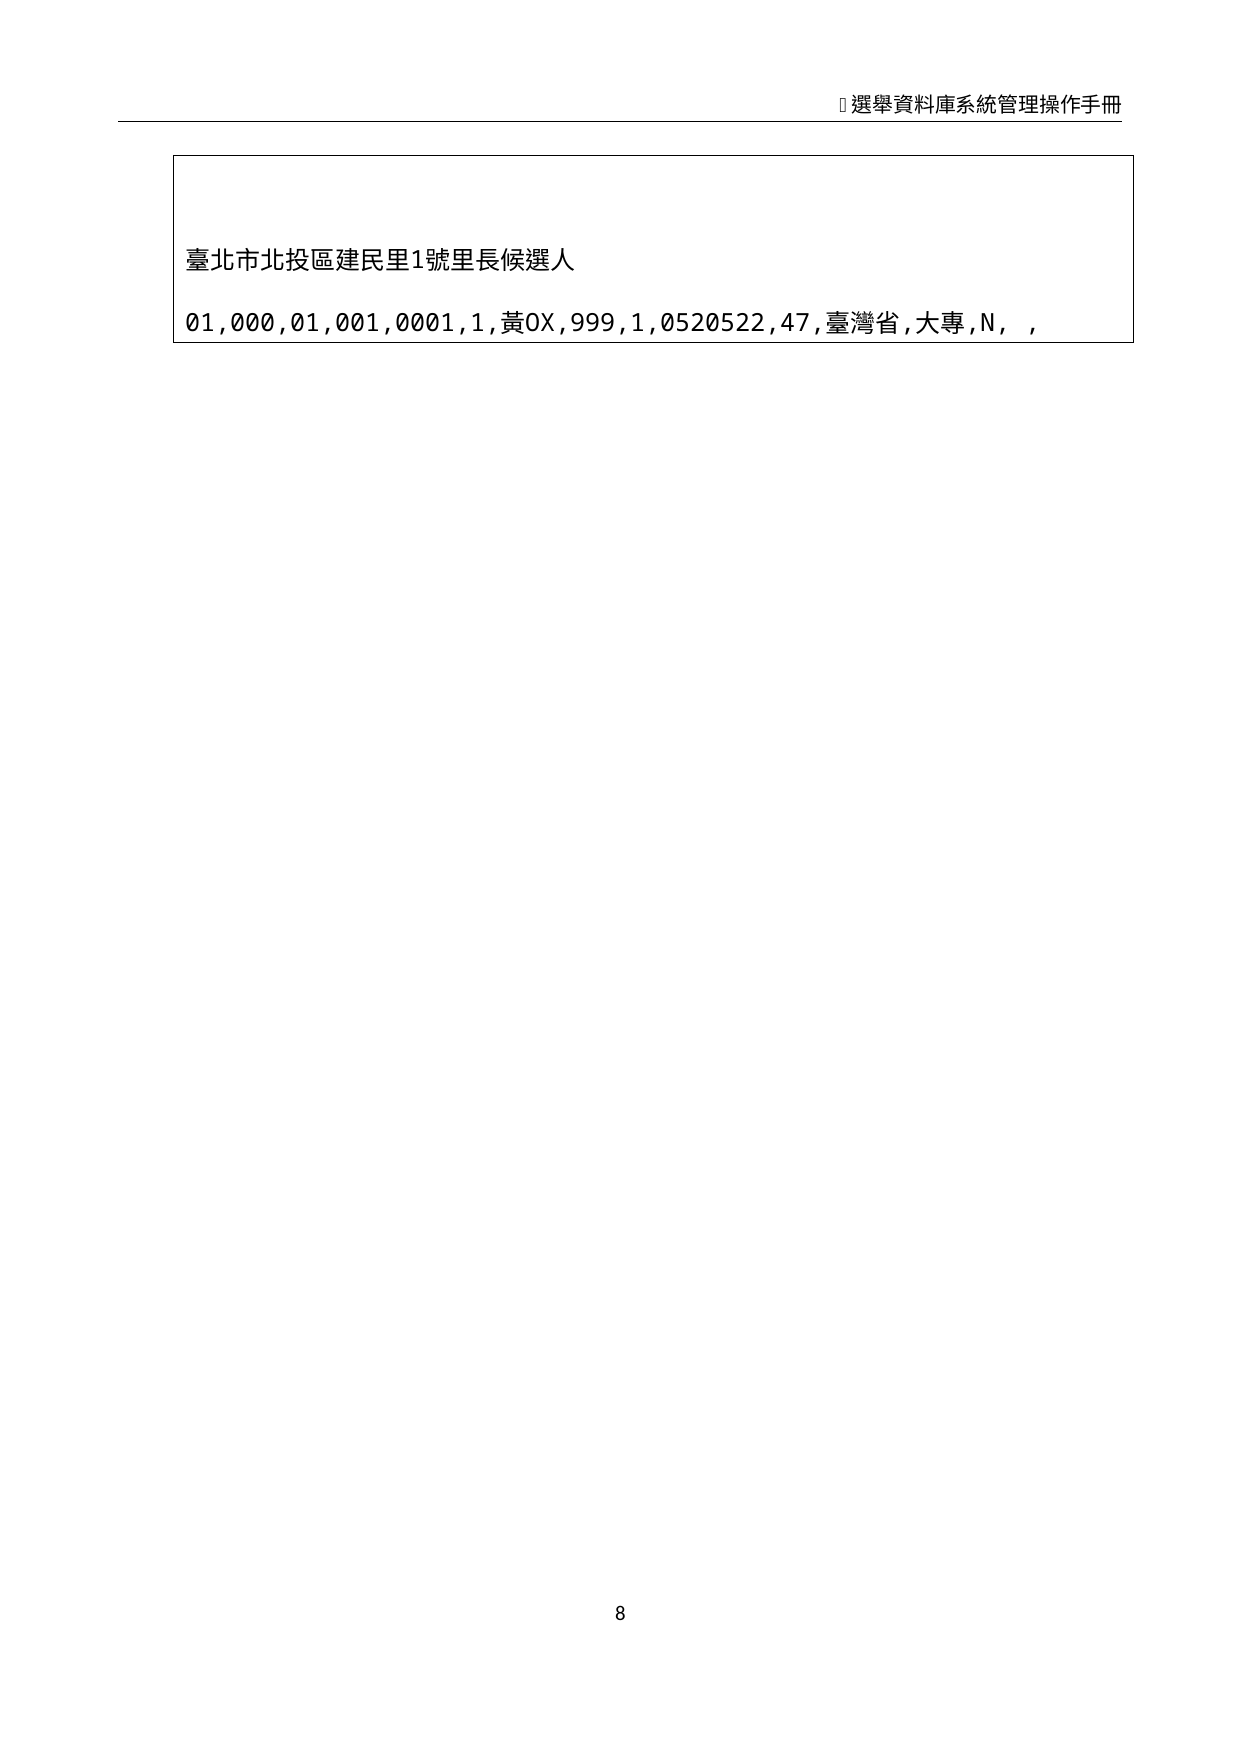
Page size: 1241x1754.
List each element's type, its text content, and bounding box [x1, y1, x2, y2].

table_header 臺北市北投區建民里1號里長候選人 01,000,01,001,0001,1,黃OX,999,1,0520522,47,臺灣省,大專,N, , [174, 156, 1133, 342]
